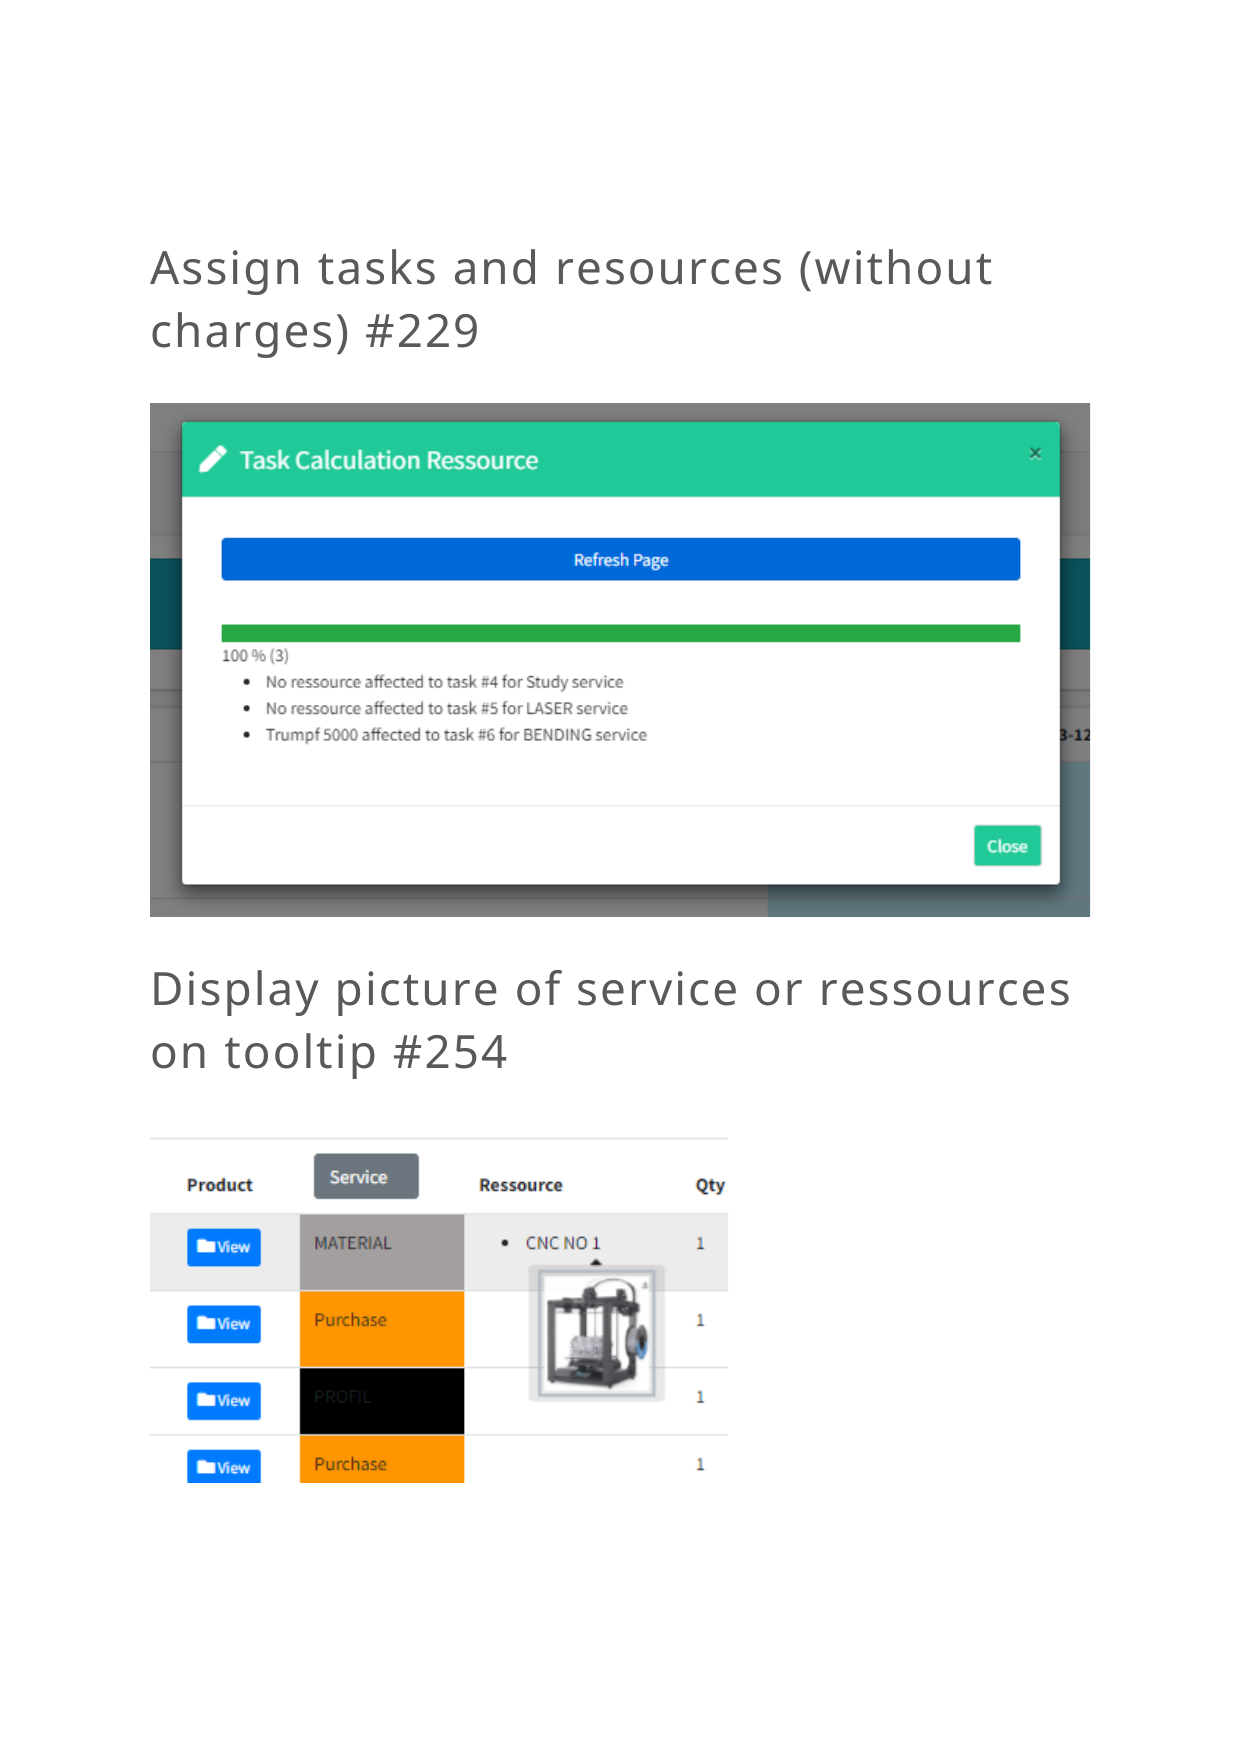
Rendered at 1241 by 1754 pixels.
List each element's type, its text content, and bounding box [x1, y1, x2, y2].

subtitle Display picture of service or ressources on tooltip #254 [150, 957, 1090, 1082]
subtitle Assign tasks and resources (without charges) #229 [150, 236, 1090, 361]
